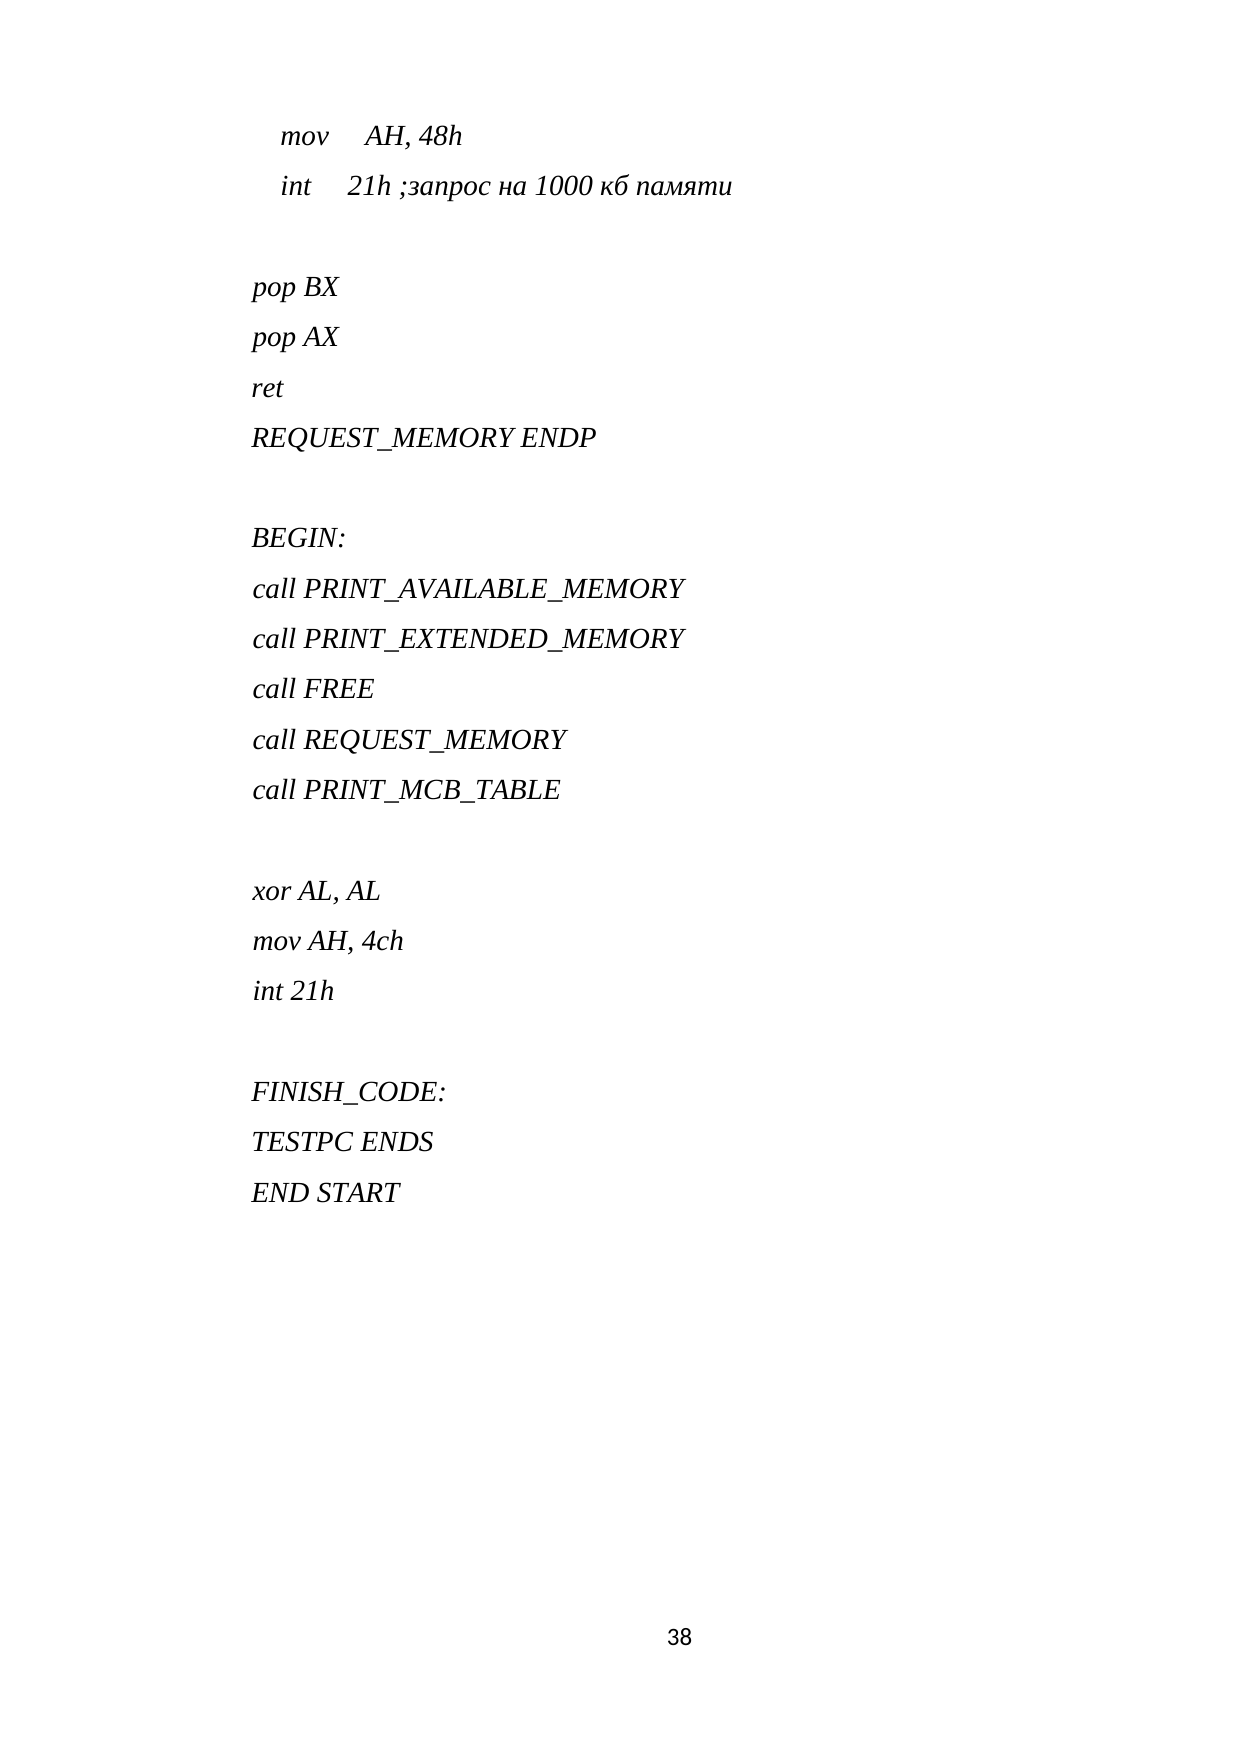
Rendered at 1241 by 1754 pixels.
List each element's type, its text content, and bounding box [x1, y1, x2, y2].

text mov AH, 4ch [177, 923, 1181, 957]
text call PRINT_EXTENDED_MEMORY [177, 621, 1181, 655]
text call FREE [177, 672, 1181, 705]
text call REQUEST_MEMORY [177, 722, 1181, 755]
text TESTPC ENDS [177, 1124, 1181, 1158]
text int 21h [177, 973, 1181, 1007]
text ret [177, 370, 1181, 403]
text pop BX [177, 269, 1181, 303]
text REQUEST_MEMORY ENDP [177, 420, 1181, 453]
text call PRINT_MCB_TABLE [177, 772, 1181, 806]
text mov AH, 48h [177, 118, 1181, 152]
text BEGIN: [177, 521, 1181, 554]
text END START [177, 1175, 1181, 1208]
text FINISH_CODE: [177, 1074, 1181, 1108]
text xor AL, AL [177, 873, 1181, 906]
text pop AX [177, 319, 1181, 353]
text call PRINT_AVAILABLE_MEMORY [177, 571, 1181, 604]
text int 21h ;запрос на 1000 кб памяти [177, 168, 1181, 202]
